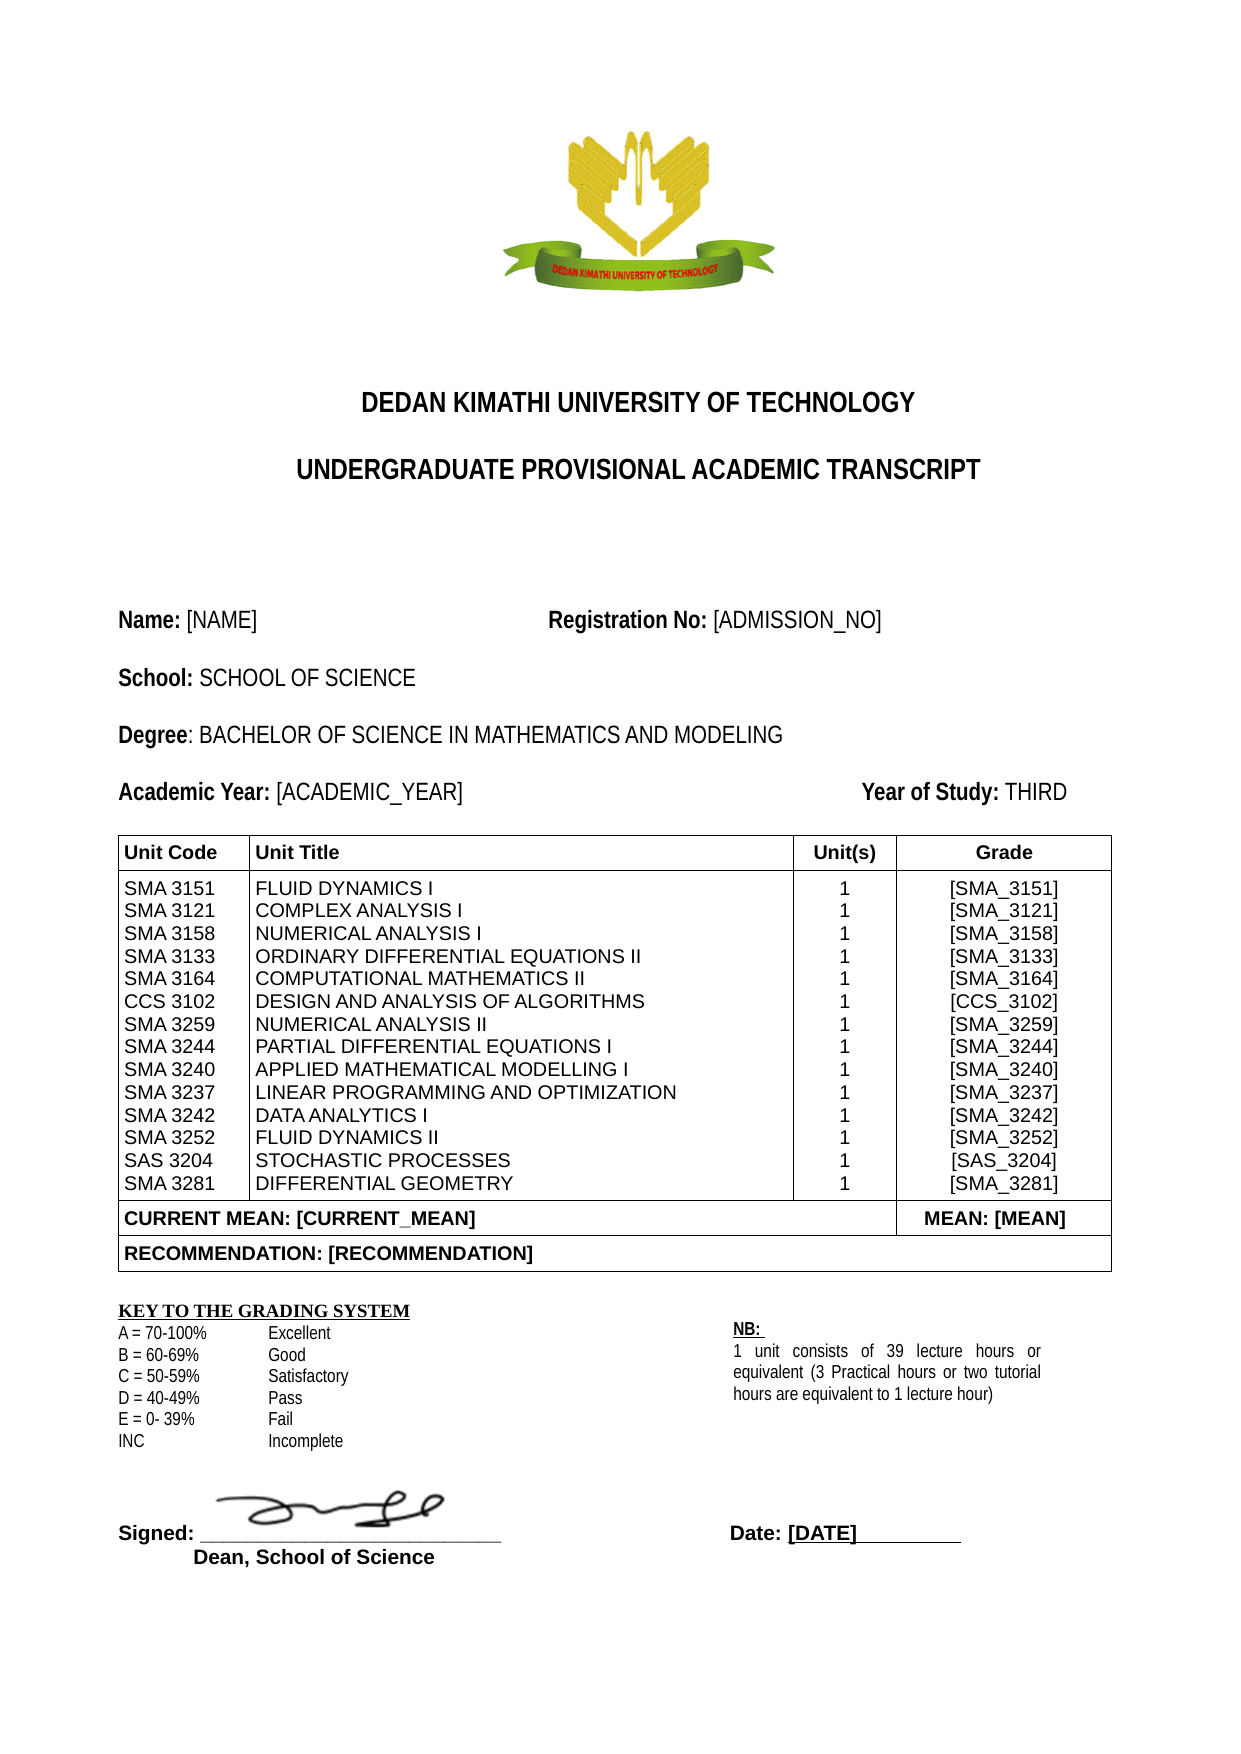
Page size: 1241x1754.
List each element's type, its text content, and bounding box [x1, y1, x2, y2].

text Name: [NAME] Registration No: [ADMISSION_NO] [118, 605, 1159, 634]
table_cell 1 1 1 1 1 1 1 1 1 1 1 1 1 1 [794, 871, 896, 1200]
table_header Unit Title [250, 836, 793, 870]
text C = 50-59% Satisfactory [118, 1365, 1159, 1387]
table_cell MEAN: [MEAN] [897, 1201, 1111, 1235]
table_cell [SMA_3151] [SMA_3121] [SMA_3158] [SMA_3133] [SMA_3164] [CCS_3102] [SMA_3259] [SMA_3244] [SMA_3240] [SMA_3237] [SMA_3242] [SMA_3252] [SAS_3204] [SMA_3281] [897, 871, 1111, 1200]
text D = 40-49% Pass [118, 1387, 1159, 1408]
text DEDAN KIMATHI UNIVERSITY OF TECHNOLOGY [118, 385, 1159, 418]
text Signed: __________________________ Date: [DATE] [118, 1521, 1159, 1545]
text KEY TO THE GRADING SYSTEM [118, 1300, 1159, 1322]
text School: SCHOOL OF SCIENCE [118, 662, 1159, 691]
table_header Grade [897, 836, 1111, 870]
text Dean, School of Science [118, 1545, 1159, 1569]
text Academic Year: [ACADEMIC_YEAR] Year of Study: THIRD [118, 777, 1159, 806]
table_header Unit(s) [794, 836, 896, 870]
text INC Incomplete [118, 1430, 1159, 1451]
text E = 0- 39% Fail [118, 1408, 1159, 1430]
table_cell FLUID DYNAMICS I COMPLEX ANALYSIS I NUMERICAL ANALYSIS I ORDINARY DIFFERENTIAL EQUATIONS II COMPUTATIONAL MATHEMATICS II DESIGN AND ANALYSIS OF ALGORITHMS NUMERICAL ANALYSIS II PARTIAL DIFFERENTIAL EQUATIONS I APPLIED MATHEMATICAL MODELLING I LINEAR PROGRAMMING AND OPTIMIZATION DATA ANALYTICS I FLUID DYNAMICS II STOCHASTIC PROCESSES DIFFERENTIAL GEOMETRY [250, 871, 793, 1200]
text Degree: BACHELOR OF SCIENCE IN MATHEMATICS AND MODELING [118, 720, 1159, 748]
table_cell RECOMMENDATION: [RECOMMENDATION] [119, 1236, 1111, 1271]
table_header Unit Code [119, 836, 249, 870]
text UNDERGRADUATE PROVISIONAL ACADEMIC TRANSCRIPT [118, 452, 1159, 485]
table_cell SMA 3151 SMA 3121 SMA 3158 SMA 3133 SMA 3164 CCS 3102 SMA 3259 SMA 3244 SMA 3240 SMA 3237 SMA 3242 SMA 3252 SAS 3204 SMA 3281 [119, 871, 249, 1200]
table_cell CURRENT MEAN: [CURRENT_MEAN] [119, 1201, 896, 1235]
text B = 60-69% Good [118, 1343, 1159, 1365]
text A = 70-100% Excellent [118, 1322, 1159, 1343]
